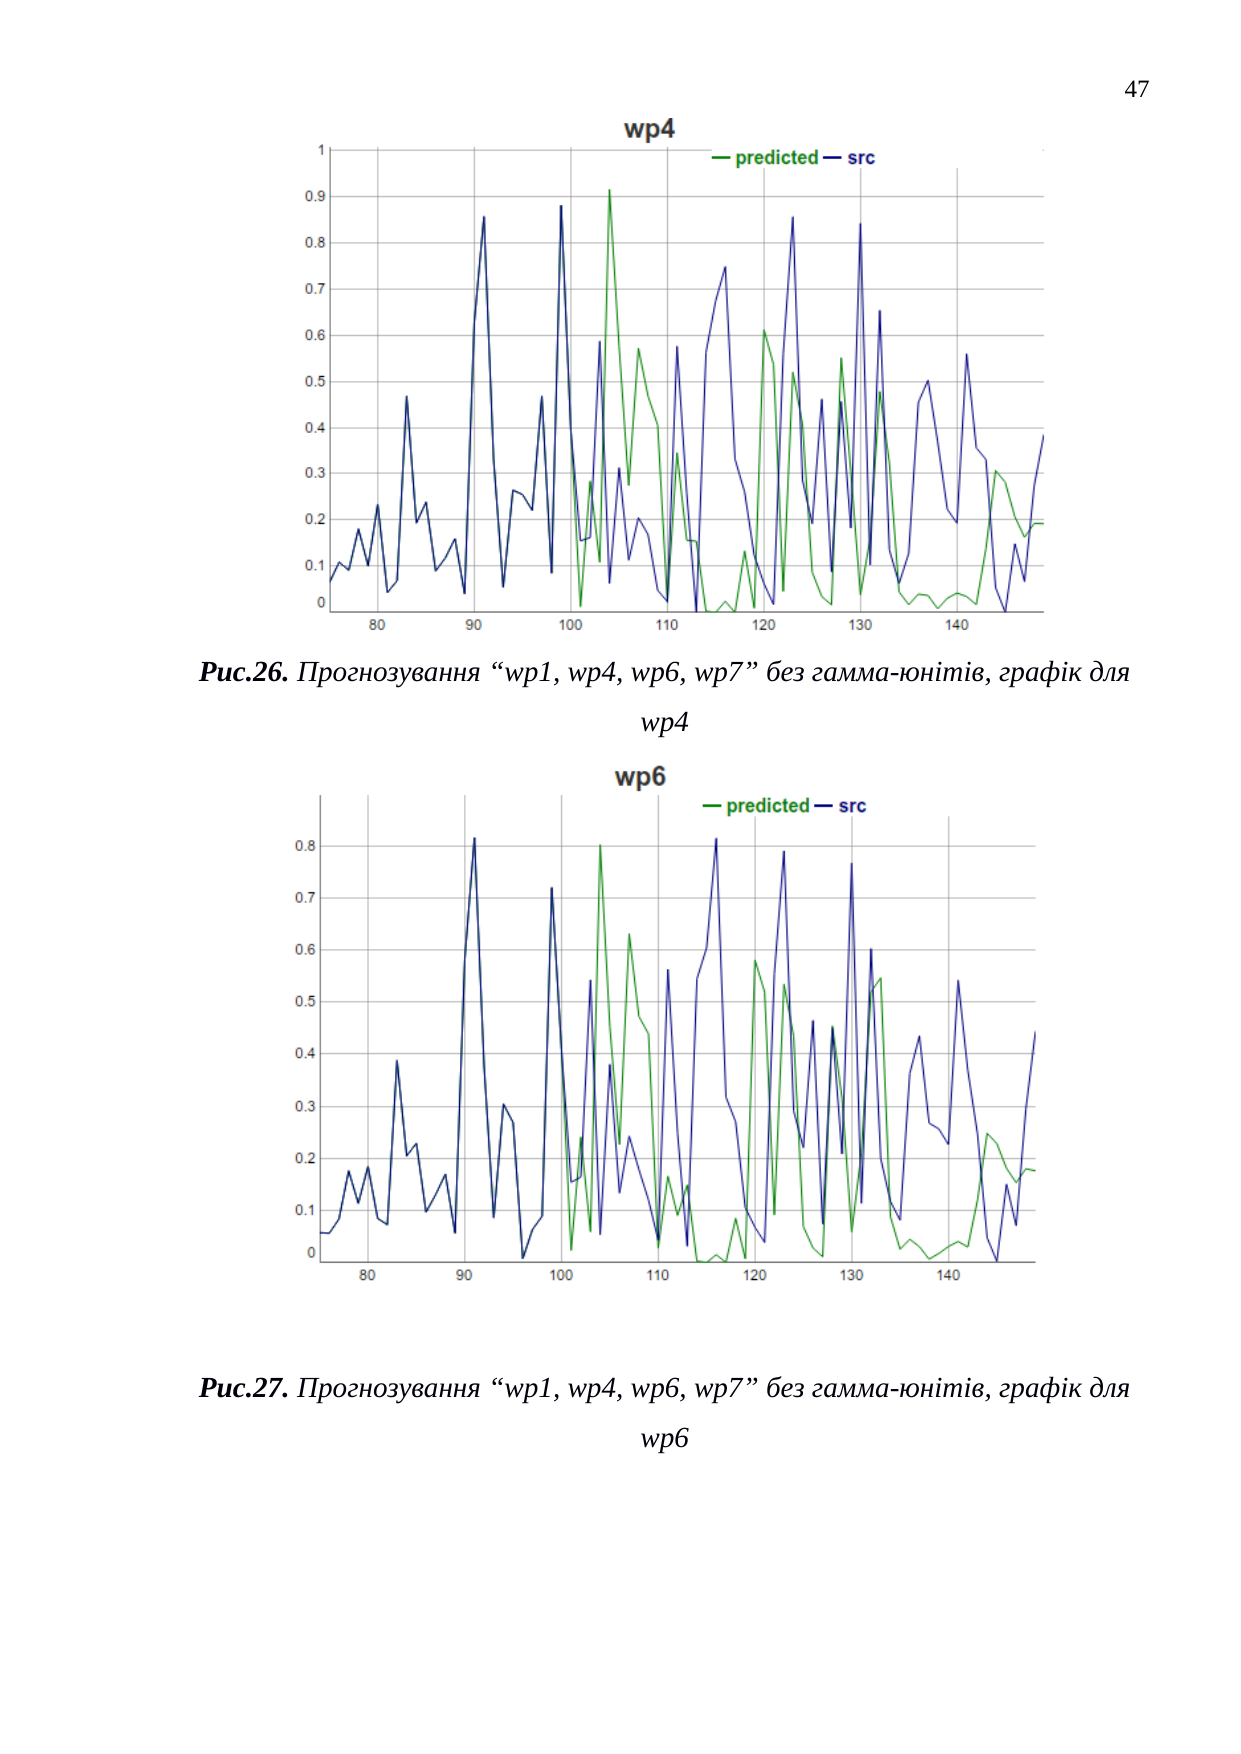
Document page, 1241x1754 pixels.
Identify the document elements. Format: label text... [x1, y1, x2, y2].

picture [284, 755, 1045, 1287]
picture [286, 118, 1052, 638]
text Рис.27. Прогнозування “wp1, wp4, wp6, wp7” без гамма-юнітів, графік для wp6 [177, 1370, 1152, 1454]
text Рис.26. Прогнозування “wp1, wp4, wp6, wp7” без гамма-юнітів, графік для wp4 [177, 118, 1152, 738]
